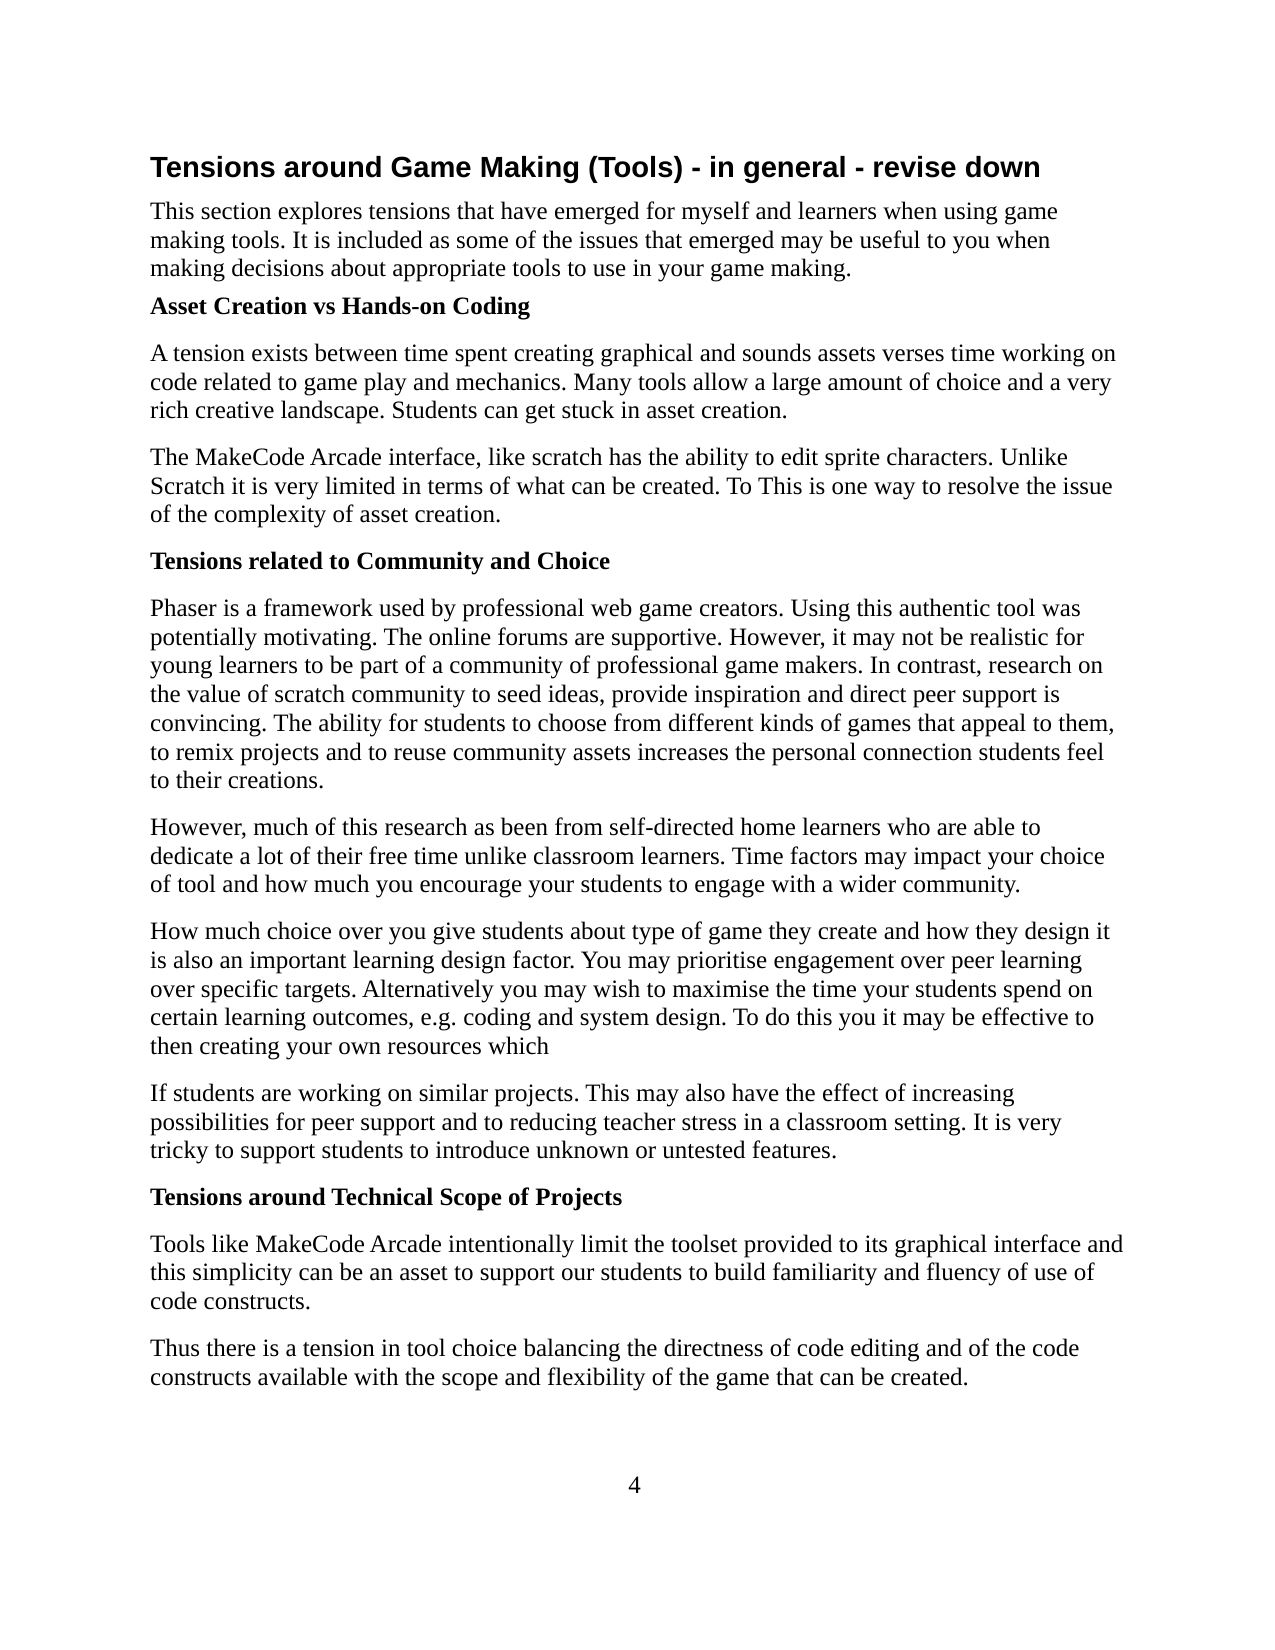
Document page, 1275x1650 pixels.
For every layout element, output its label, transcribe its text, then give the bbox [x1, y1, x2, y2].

text However, much of this research as been from self-directed home learners who are able to dedicate a lot of their free time unlike classroom learners. Time factors may impact your choice of tool and how much you encourage your students to engage with a wider community. [150, 812, 1125, 898]
text The MakeCode Arcade interface, like scratch has the ability to edit sprite characters. Unlike Scratch it is very limited in terms of what can be created. To This is one way to resolve the issue of the complexity of asset creation. [150, 442, 1125, 528]
text How much choice over you give students about type of game they create and how they design it is also an important learning design factor. You may prioritise engagement over peer learning over specific targets. Alternatively you may wish to maximise the time your students spend on certain learning outcomes, e.g. coding and system design. To do this you it may be effective to then creating your own resources which [150, 916, 1125, 1060]
text Tensions around Technical Scope of Projects [150, 1182, 1125, 1211]
text This section explores tensions that have emerged for myself and learners when using game making tools. It is included as some of the issues that emerged may be useful to you when making decisions about appropriate tools to use in your game making. [150, 196, 1125, 282]
subtitle Tensions around Game Making (Tools) - in general - revise down [150, 150, 1125, 183]
text Asset Creation vs Hands-on Coding [150, 291, 1125, 320]
text Phaser is a framework used by professional web game creators. Using this authentic tool was potentially motivating. The online forums are supportive. However, it may not be realistic for young learners to be part of a community of professional game makers. In contrast, research on the value of scratch community to seed ideas, provide inspiration and direct peer support is convincing. The ability for students to choose from different kinds of games that appeal to them, to remix projects and to reuse community assets increases the personal connection students feel to their creations. [150, 593, 1125, 794]
text Tools like MakeCode Arcade intentionally limit the toolset provided to its graphical interface and this simplicity can be an asset to support our students to build familiarity and fluency of use of code constructs. [150, 1229, 1125, 1315]
text A tension exists between time spent creating graphical and sounds assets verses time working on code related to game play and mechanics. Many tools allow a large amount of choice and a very rich creative landscape. Students can get stuck in asset creation. [150, 338, 1125, 424]
text If students are working on similar projects. This may also have the effect of increasing possibilities for peer support and to reducing teacher stress in a classroom setting. It is very tricky to support students to introduce unknown or untested features. [150, 1078, 1125, 1164]
text Tensions related to Community and Choice [150, 546, 1125, 575]
text Thus there is a tension in tool choice balancing the directness of code editing and of the code constructs available with the scope and flexibility of the game that can be created. [150, 1333, 1125, 1390]
